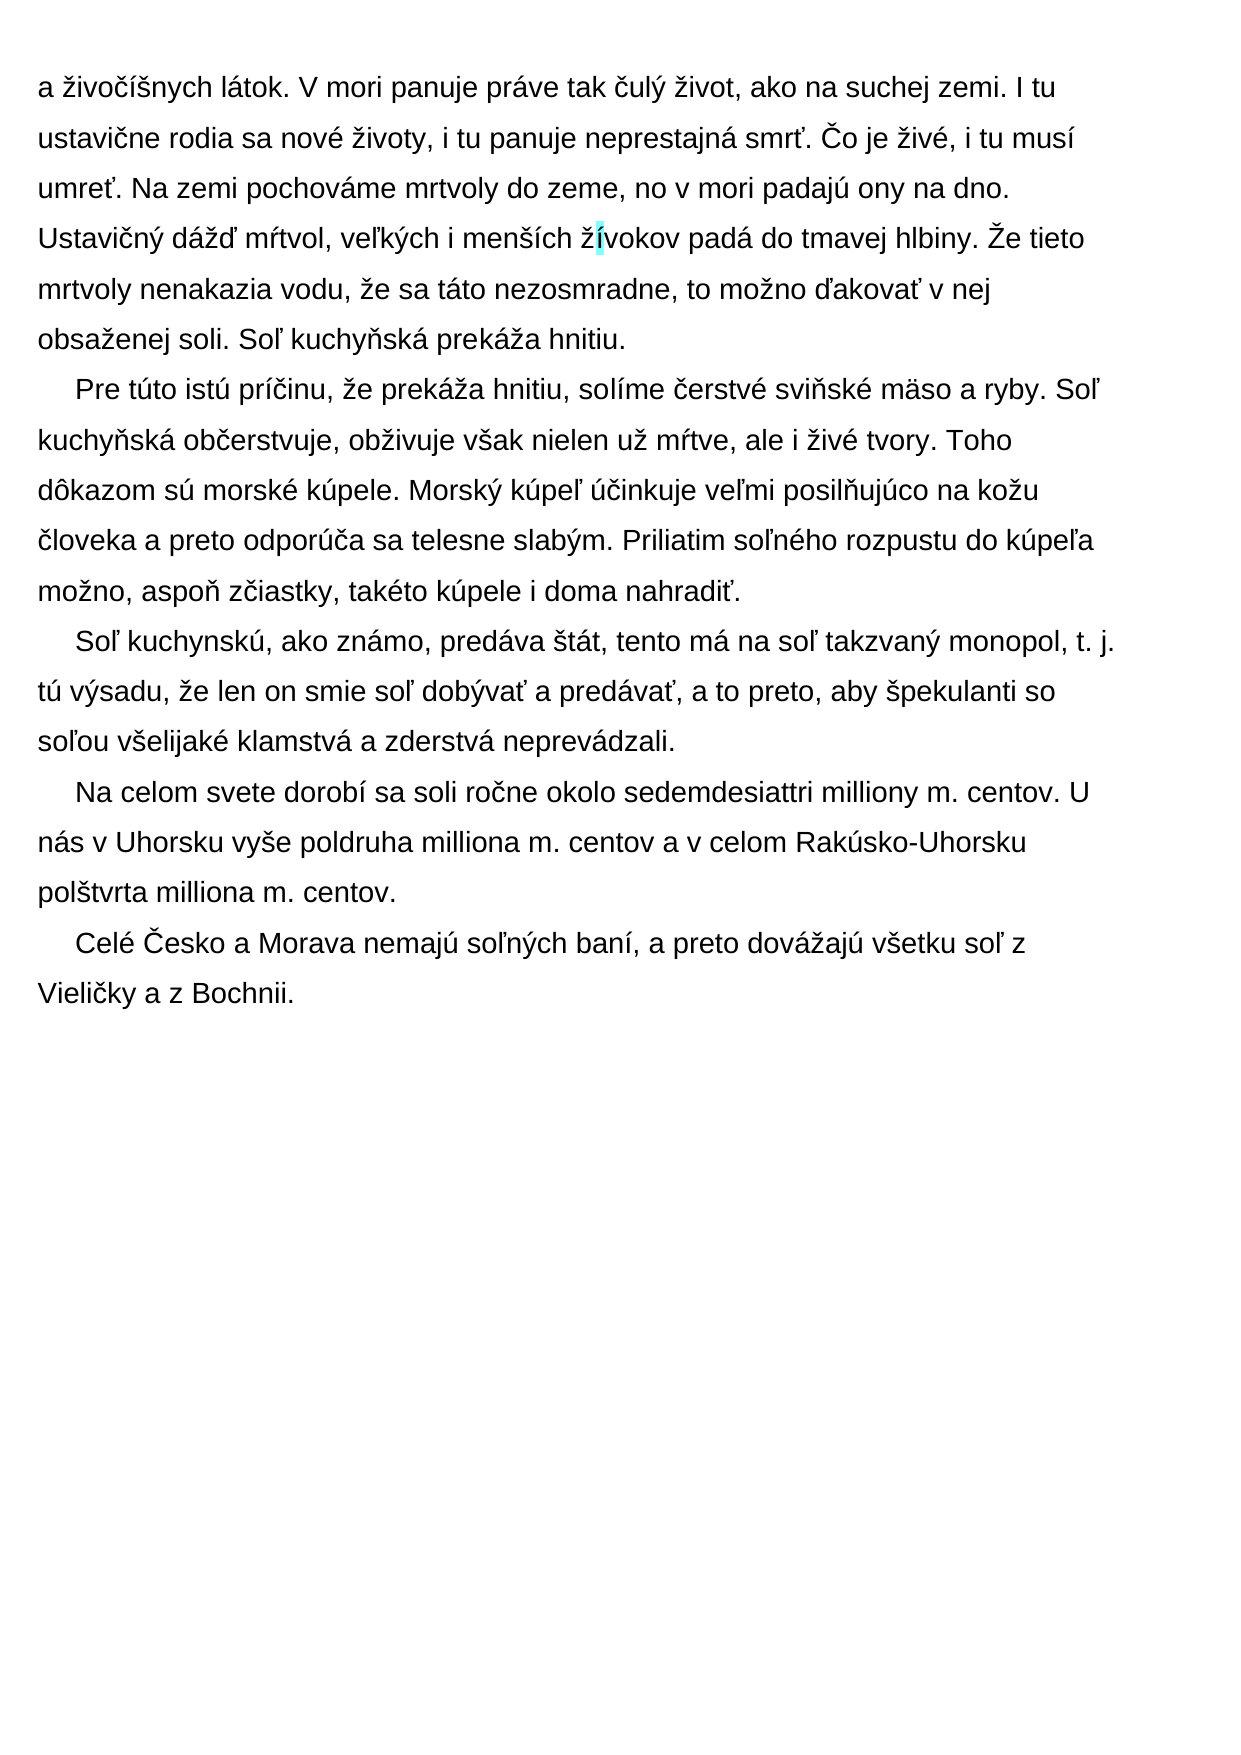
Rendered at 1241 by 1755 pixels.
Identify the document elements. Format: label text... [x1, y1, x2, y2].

text Celé Česko a Morava nemajú soľných baní, a preto dovážajú všetku soľ z Vieličky a z Bochnii. [37, 926, 1130, 1009]
text Soľ kuchynskú, ako známo, predáva štát, tento má na soľ takzvaný monopol, t. j. tú vý­sadu, že len on smie soľ dobývať a predávať, a to preto, aby špekulanti so soľou všelijaké klamstvá a zderstvá neprevádzali. [37, 624, 1130, 758]
text a živo­číšnych látok. V mori panuje práve tak čulý život, ako na suchej zemi. I tu ustavične rodia sa nové životy, i tu panuje neprestajná smrť. Čo je živé, i tu musí umreť. Na zemi pochováme mrtvoly do zeme, no v mori padajú ony na dno. Ustavičný dážď mŕtvol, veľkých i menších žívokov padá do tmavej hlbiny. Že tieto mrtvoly nenakazia vodu, že sa táto nezosmradne, to možno ďakovať v nej obsaženej soli. Soľ kuchyňská pre­káža hnitiu. [37, 70, 1130, 356]
text Pre túto istú príčinu, že prekáža hnitiu, so­líme čerstvé sviňské mäso a ryby. Soľ kuchyňská občerstvuje, obživuje však nielen už mŕtve, ale i živé tvory. Toho dôkazom sú morské kúpele. Morský kúpeľ účinkuje veľmi posilňujúco na kožu človeka a preto odporúča sa telesne slabým. Priliatim soľného rozpustu do kúpeľa možno, aspoň zčiastky, takéto kúpele i doma nahradiť. [37, 372, 1130, 607]
text Na celom svete dorobí sa soli ročne okolo sedemdesiattri milliony m. centov. U nás v Uhorsku vyše poldruha milliona m. centov a v celom Rakúsko-Uhorsku polštvrta milliona m. centov. [37, 775, 1130, 909]
